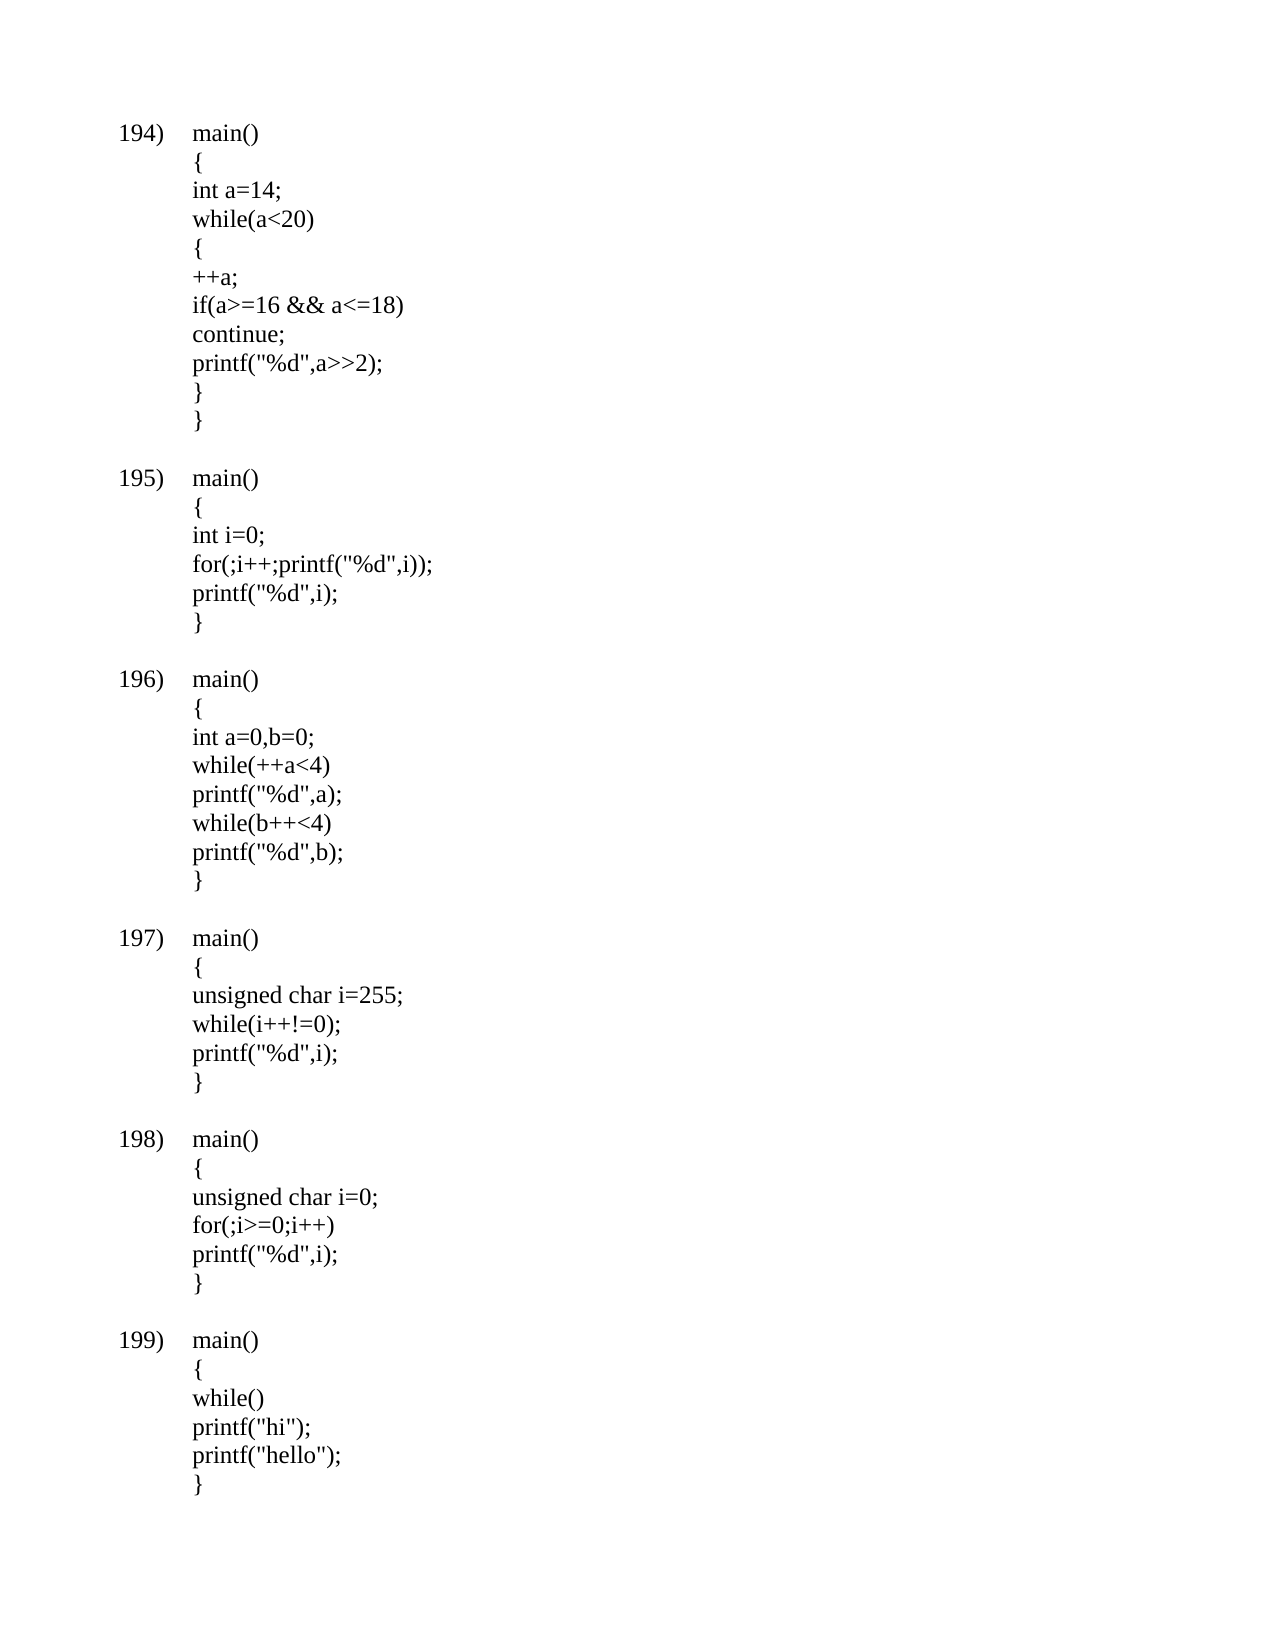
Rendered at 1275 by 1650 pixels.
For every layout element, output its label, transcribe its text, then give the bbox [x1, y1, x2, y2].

text } [118, 607, 1157, 636]
text 195) main() [118, 463, 1157, 492]
text { [118, 1153, 1157, 1182]
text 199) main() [118, 1326, 1157, 1354]
text while() [118, 1383, 1157, 1412]
text while(i++!=0); [118, 1009, 1157, 1038]
text printf("%d",i); [118, 578, 1157, 607]
text { [118, 233, 1157, 262]
text int i=0; [118, 521, 1157, 549]
text for(;i++;printf("%d",i)); [118, 549, 1157, 578]
text int a=14; [118, 176, 1157, 204]
text 198) main() [118, 1124, 1157, 1153]
text int a=0,b=0; [118, 722, 1157, 751]
text while(a<20) [118, 204, 1157, 233]
text while(b++<4) [118, 808, 1157, 837]
text } [118, 377, 1157, 406]
text if(a>=16 && a<=18) [118, 291, 1157, 319]
text { [118, 693, 1157, 722]
text { [118, 952, 1157, 981]
text { [118, 147, 1157, 176]
text } [118, 1469, 1157, 1498]
text ++a; [118, 262, 1157, 291]
text 197) main() [118, 923, 1157, 952]
text printf("%d",i); [118, 1038, 1157, 1067]
text printf("%d",i); [118, 1239, 1157, 1268]
text } [118, 866, 1157, 894]
text { [118, 1354, 1157, 1383]
text printf("hello"); [118, 1441, 1157, 1469]
text printf("%d",a>>2); [118, 348, 1157, 377]
text { [118, 492, 1157, 521]
text printf("%d",a); [118, 779, 1157, 808]
text } [118, 406, 1157, 434]
text unsigned char i=255; [118, 981, 1157, 1009]
text printf("hi"); [118, 1412, 1157, 1441]
text printf("%d",b); [118, 837, 1157, 866]
text while(++a<4) [118, 751, 1157, 779]
text } [118, 1268, 1157, 1297]
text continue; [118, 319, 1157, 348]
text } [118, 1067, 1157, 1096]
text 194) main() [118, 118, 1157, 147]
text 196) main() [118, 664, 1157, 693]
text unsigned char i=0; [118, 1182, 1157, 1211]
text for(;i>=0;i++) [118, 1211, 1157, 1239]
